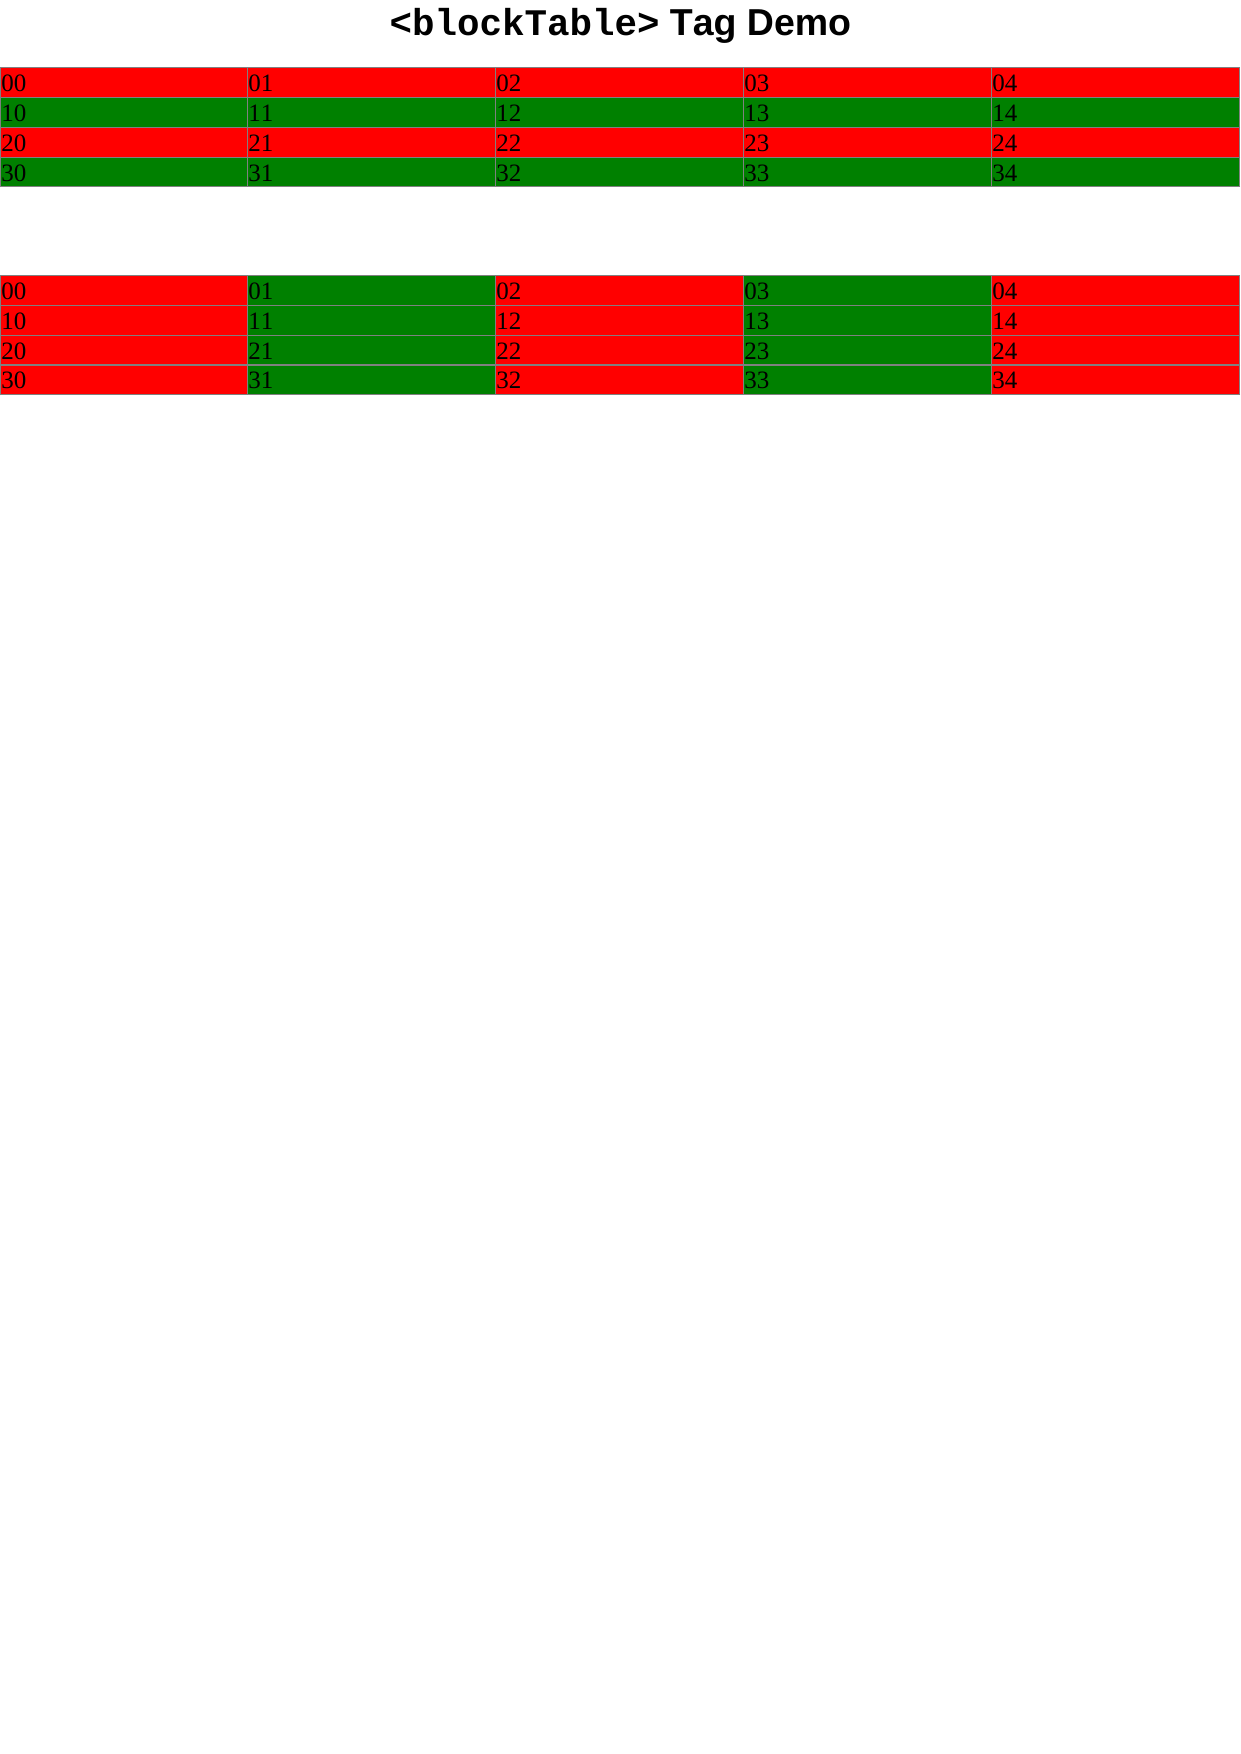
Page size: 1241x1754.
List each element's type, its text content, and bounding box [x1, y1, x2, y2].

title <blockTable> Tag Demo [0, 0, 1240, 46]
table_cell 11 [248, 306, 495, 335]
table_header 01 [248, 68, 495, 97]
table_cell 20 [1, 336, 247, 364]
table_cell 30 [1, 366, 247, 394]
table_cell 21 [248, 336, 495, 364]
table_cell 12 [496, 306, 743, 335]
table_cell 21 [248, 128, 495, 157]
table_cell 31 [248, 158, 495, 186]
table_cell 22 [496, 336, 743, 364]
table_cell 23 [744, 336, 991, 364]
table_cell 14 [992, 98, 1239, 127]
table_header 04 [992, 68, 1239, 97]
table_header 02 [496, 276, 743, 305]
table_header 04 [992, 276, 1239, 305]
table_header 01 [248, 276, 495, 305]
table_cell 34 [992, 158, 1239, 186]
table_header 00 [1, 276, 247, 305]
table_cell 20 [1, 128, 247, 157]
table_cell 12 [496, 98, 743, 127]
table_cell 34 [992, 366, 1239, 394]
table_cell 23 [744, 128, 991, 157]
table_cell 13 [744, 98, 991, 127]
table_cell 10 [1, 98, 247, 127]
table_header 02 [496, 68, 743, 97]
table_cell 13 [744, 306, 991, 335]
table_cell 32 [496, 366, 743, 394]
table_cell 30 [1, 158, 247, 186]
table_cell 22 [496, 128, 743, 157]
table_header 00 [1, 68, 247, 97]
table_cell 24 [992, 128, 1239, 157]
table_cell 31 [248, 366, 495, 394]
table_cell 33 [744, 366, 991, 394]
table_header 03 [744, 276, 991, 305]
table_header 03 [744, 68, 991, 97]
table_cell 11 [248, 98, 495, 127]
table_cell 33 [744, 158, 991, 186]
table_cell 14 [992, 306, 1239, 335]
table_cell 32 [496, 158, 743, 186]
table_cell 24 [992, 336, 1239, 364]
table_cell 10 [1, 306, 247, 335]
